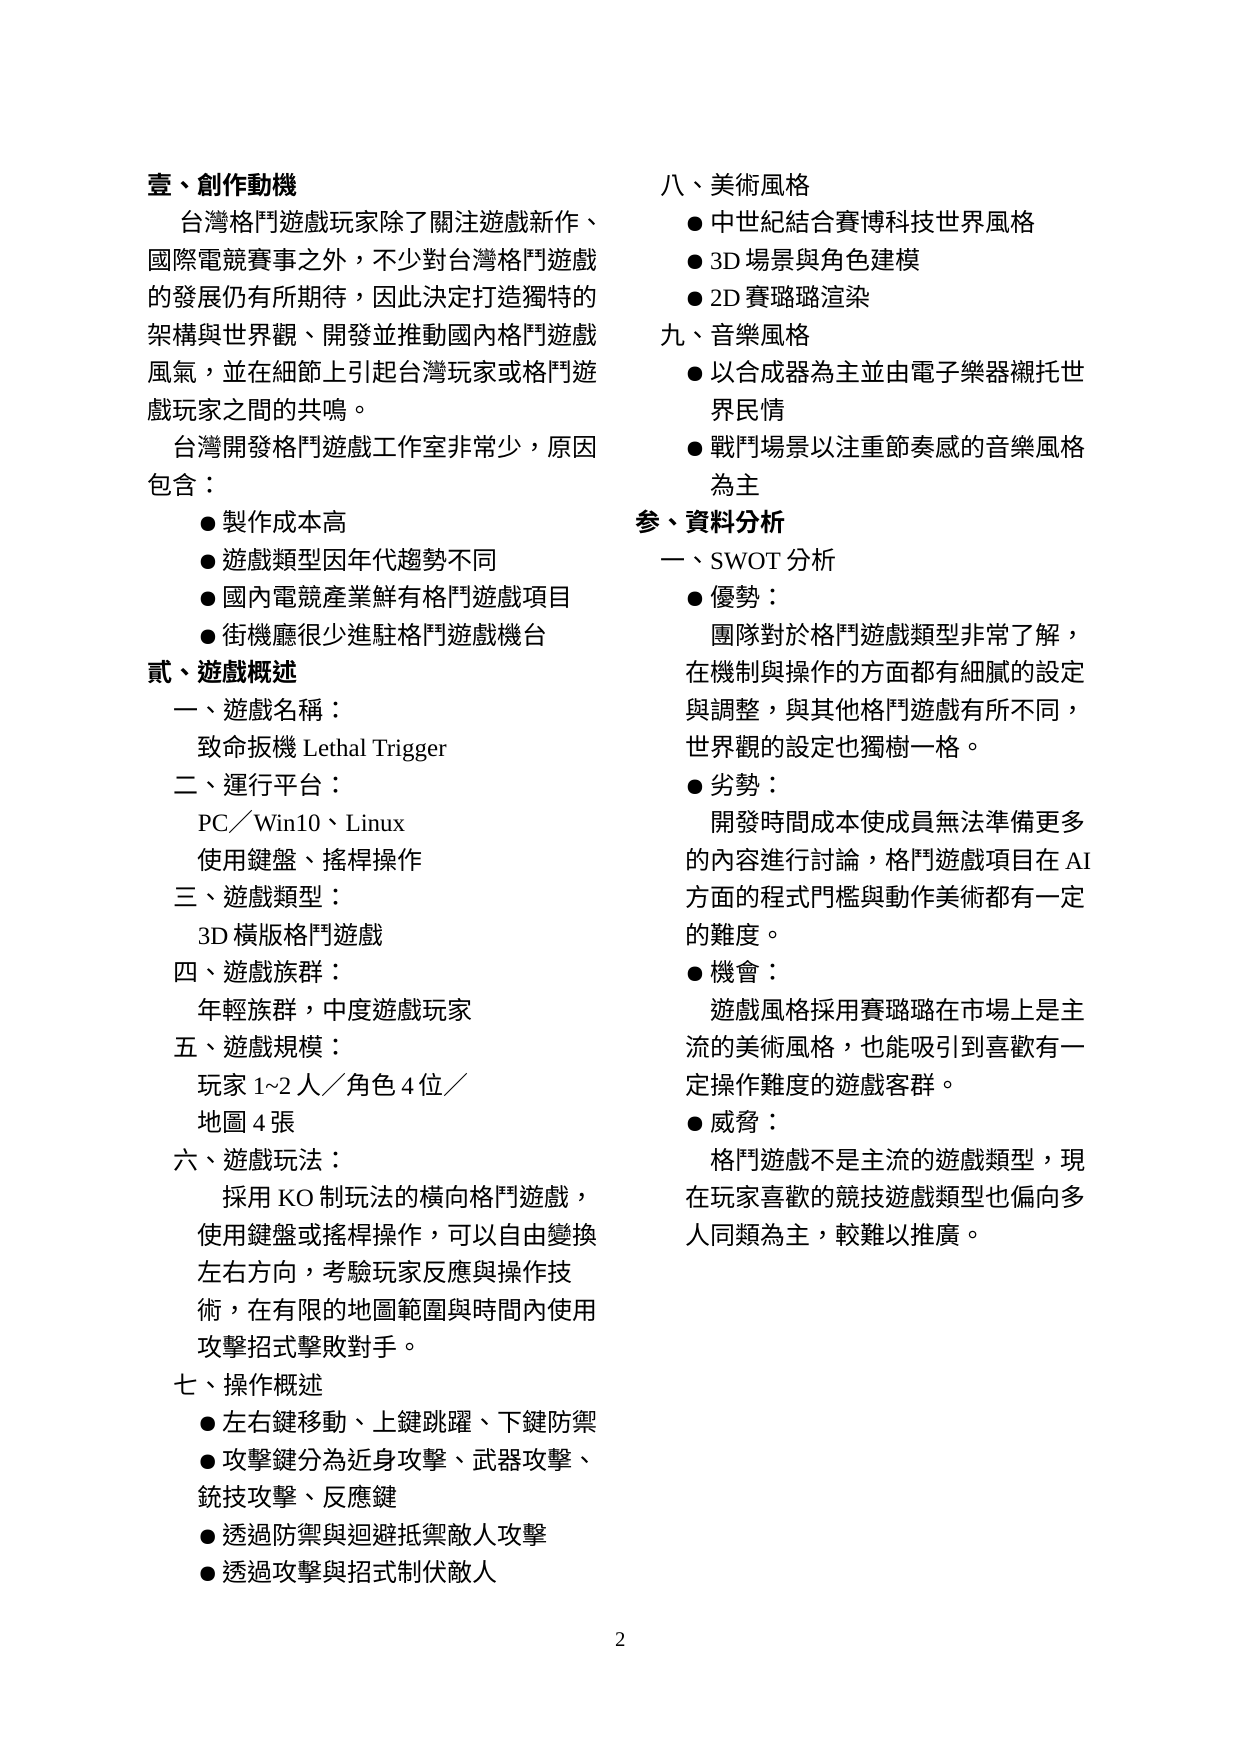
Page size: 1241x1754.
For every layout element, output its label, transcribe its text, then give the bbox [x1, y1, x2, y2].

text 五、遊戲規模： [173, 1027, 605, 1064]
text 七、操作概述 [173, 1364, 605, 1402]
subtitle 格鬥遊戲不是主流的遊戲類型，現在玩家喜歡的競技遊戲類型也偏向多人同類為主，較難以推廣。 [685, 1139, 1093, 1252]
subtitle 機會： [685, 952, 1093, 989]
subtitle 劣勢： [685, 764, 1093, 802]
list 以合成器為主並由電子樂器襯托世 界民情 [685, 352, 1093, 427]
list 戰鬥場景以注重節奏感的音樂風格 為主 [685, 427, 1093, 502]
text 二、運行平台： [173, 764, 605, 802]
list 左右鍵移動、上鍵跳躍、下鍵防禦 [198, 1402, 605, 1439]
list 透過攻擊與招式制伏敵人 [198, 1552, 605, 1589]
subtitle 参、資料分析 [635, 502, 1093, 539]
subtitle 開發時間成本使成員無法準備更多的內容進行討論，格鬥遊戲項目在AI方面的程式門檻與動作美術都有一定的難度。 [685, 802, 1093, 952]
list 國內電競產業鮮有格鬥遊戲項目 [198, 577, 605, 614]
list 攻擊鍵分為近身攻擊、武器攻擊、銃技攻擊、反應鍵 [198, 1439, 605, 1514]
list 街機廳很少進駐格鬥遊戲機台 [198, 614, 605, 652]
text 一、遊戲名稱： [173, 689, 605, 727]
text 玩家1~2人／角色4位／ 地圖4張 [173, 1064, 605, 1139]
subtitle 團隊對於格鬥遊戲類型非常了解，在機制與操作的方面都有細膩的設定與調整，與其他格鬥遊戲有所不同，世界觀的設定也獨樹一格。 [685, 614, 1093, 764]
text 壹、創作動機 台灣格鬥遊戲玩家除了關注遊戲新作、國際電競賽事之外，不少對台灣格鬥遊戲的發展仍有所期待，因此決定打造獨特的架構與世界觀、開發並推動國內格鬥遊戲風氣，並在細節上引起台灣玩家或格鬥遊戲玩家之間的共鳴。 [148, 164, 605, 427]
subtitle 優勢： [685, 577, 1093, 614]
subtitle 遊戲風格採用賽璐璐在市場上是主流的美術風格，也能吸引到喜歡有一定操作難度的遊戲客群。 [685, 989, 1093, 1102]
text 六、遊戲玩法： [173, 1139, 605, 1177]
text PC／Win10、Linux [173, 802, 605, 839]
text 八、美術風格 [660, 164, 1093, 202]
text 九、音樂風格 [660, 314, 1093, 352]
text 貳、遊戲概述 [148, 652, 605, 689]
text 年輕族群，中度遊戲玩家 [173, 989, 605, 1027]
text 致命扳機Lethal Trigger [148, 727, 605, 764]
subtitle 一、SWOT分析 [660, 539, 1093, 577]
text 3D橫版格鬥遊戲 [198, 914, 605, 952]
text 四、遊戲族群： [173, 952, 605, 989]
list 製作成本高 [198, 502, 605, 539]
text 採用KO制玩法的橫向格鬥遊戲，使用鍵盤或搖桿操作，可以自由變換左右方向，考驗玩家反應與操作技術，在有限的地圖範圍與時間內使用攻擊招式擊敗對手。 [198, 1177, 605, 1364]
text 台灣開發格鬥遊戲工作室非常少，原因包含： [148, 427, 605, 502]
text 使用鍵盤、搖桿操作 [173, 839, 605, 877]
subtitle 威脅： [685, 1102, 1093, 1139]
list 透過防禦與迴避抵禦敵人攻擊 [198, 1514, 605, 1552]
list 中世紀結合賽博科技世界風格 [685, 202, 1093, 239]
list 3D場景與角色建模 [685, 239, 1093, 277]
text 三、遊戲類型： [173, 877, 605, 914]
list 遊戲類型因年代趨勢不同 [198, 539, 605, 577]
list 2D賽璐璐渲染 [685, 277, 1093, 314]
